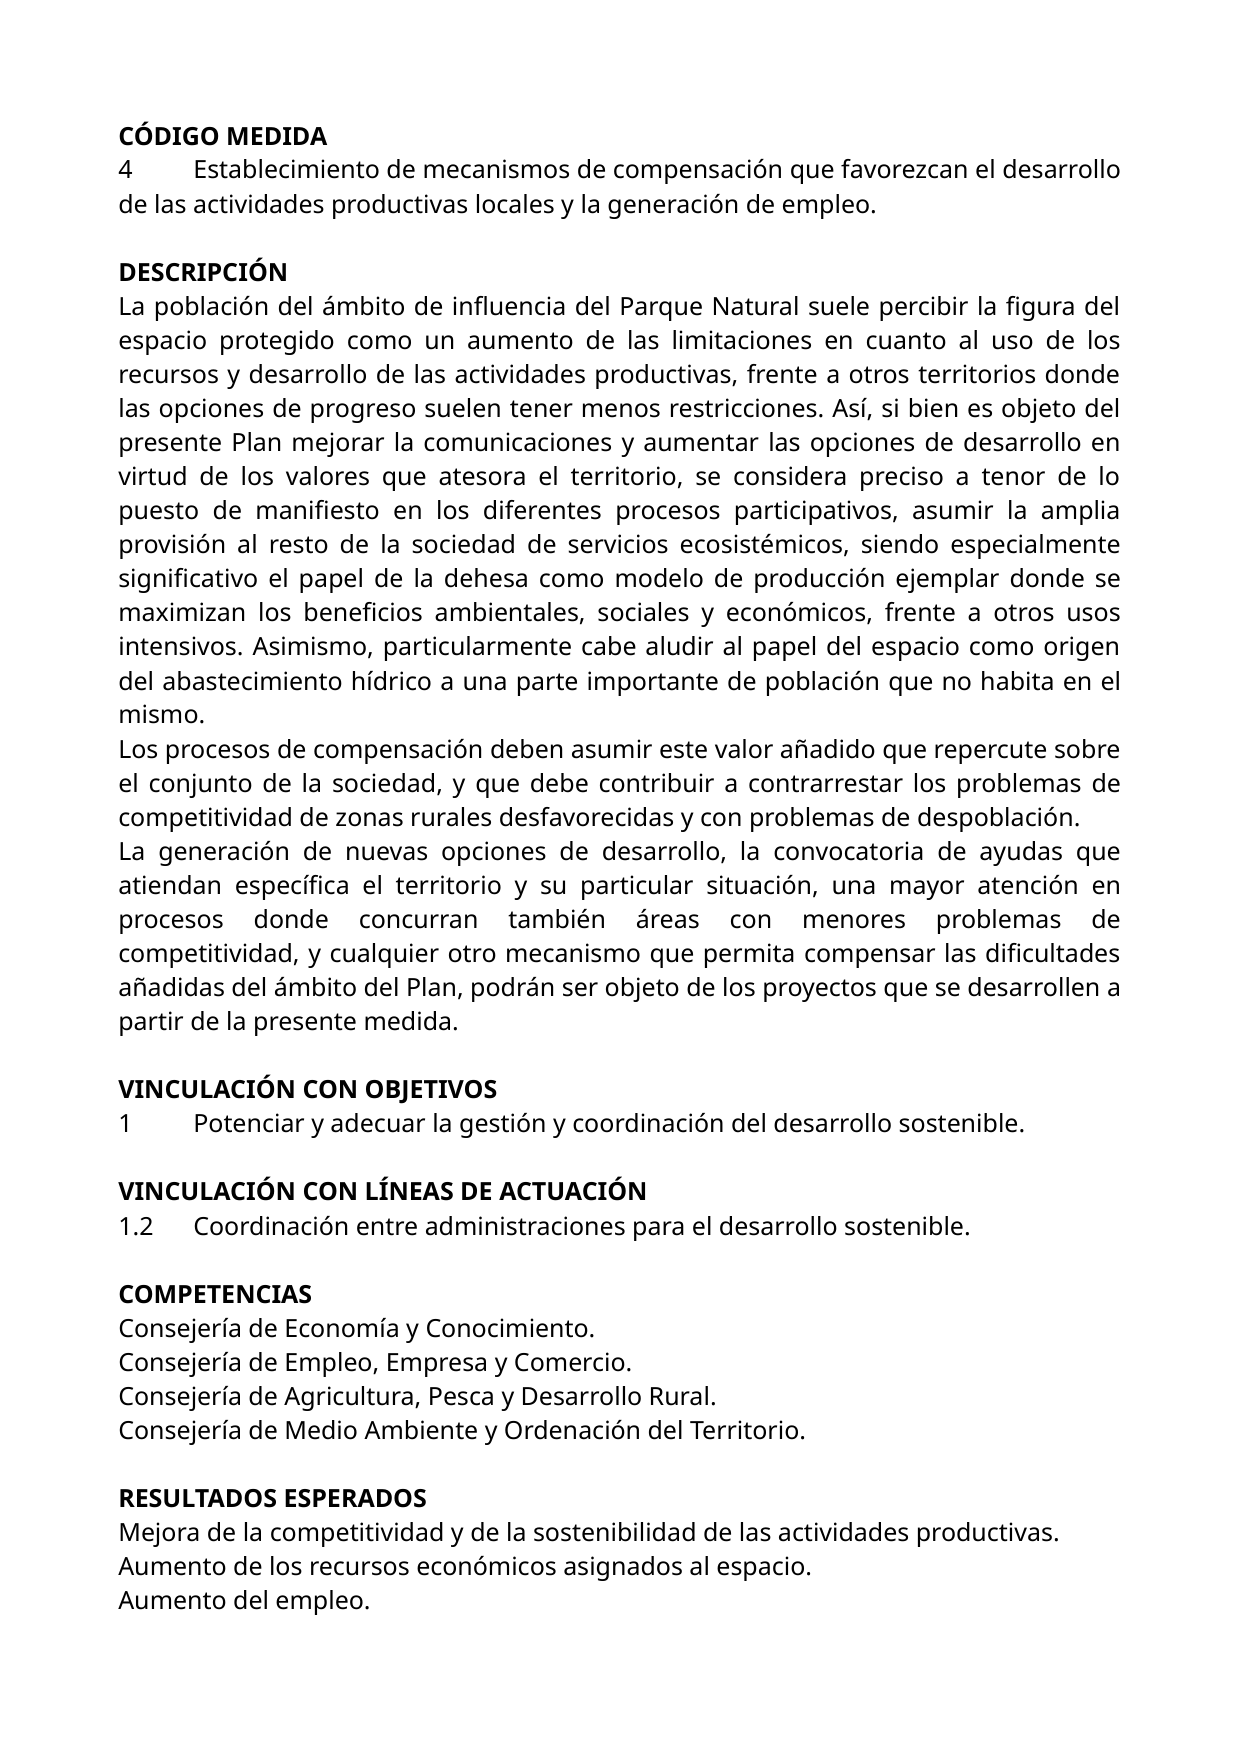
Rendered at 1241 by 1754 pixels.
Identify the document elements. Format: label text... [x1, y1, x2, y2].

text La generación de nuevas opciones de desarrollo, la convocatoria de ayudas que atiendan específica el territorio y su particular situación, una mayor atención en procesos donde concurran también áreas con menores problemas de competitividad, y cualquier otro mecanismo que permita compensar las dificultades añadidas del ámbito del Plan, podrán ser objeto de los proyectos que se desarrollen a partir de la presente medida. [118, 833, 1122, 1038]
text DESCRIPCIÓN [118, 254, 1122, 288]
text Los procesos de compensación deben asumir este valor añadido que repercute sobre el conjunto de la sociedad, y que debe contribuir a contrarrestar los problemas de competitividad de zonas rurales desfavorecidas y con problemas de despoblación. [118, 731, 1122, 833]
text Consejería de Agricultura, Pesca y Desarrollo Rural. [118, 1378, 1122, 1412]
text Consejería de Economía y Conocimiento. [118, 1310, 1122, 1344]
text Aumento del empleo. [118, 1583, 1122, 1617]
text Mejora de la competitividad y de la sostenibilidad de las actividades productivas. [118, 1515, 1122, 1549]
text CÓDIGO MEDIDA [118, 118, 1122, 152]
text RESULTADOS ESPERADOS [118, 1481, 1122, 1515]
text 1 Potenciar y adecuar la gestión y coordinación del desarrollo sostenible. [118, 1106, 1122, 1140]
text Aumento de los recursos económicos asignados al espacio. [118, 1549, 1122, 1583]
text La población del ámbito de influencia del Parque Natural suele percibir la figura del espacio protegido como un aumento de las limitaciones en cuanto al uso de los recursos y desarrollo de las actividades productivas, frente a otros territorios donde las opciones de progreso suelen tener menos restricciones. Así, si bien es objeto del presente Plan mejorar la comunicaciones y aumentar las opciones de desarrollo en virtud de los valores que atesora el territorio, se considera preciso a tenor de lo puesto de manifiesto en los diferentes procesos participativos, asumir la amplia provisión al resto de la sociedad de servicios ecosistémicos, siendo especialmente significativo el papel de la dehesa como modelo de producción ejemplar donde se maximizan los beneficios ambientales, sociales y económicos, frente a otros usos intensivos. Asimismo, particularmente cabe aludir al papel del espacio como origen del abastecimiento hídrico a una parte importante de población que no habita en el mismo. [118, 288, 1122, 731]
text Consejería de Medio Ambiente y Ordenación del Territorio. [118, 1412, 1122, 1447]
text 4 Establecimiento de mecanismos de compensación que favorezcan el desarrollo de las actividades productivas locales y la generación de empleo. [118, 152, 1122, 220]
text VINCULACIÓN CON LÍNEAS DE ACTUACIÓN [118, 1174, 1122, 1208]
text 1.2 Coordinación entre administraciones para el desarrollo sostenible. [118, 1208, 1122, 1242]
text VINCULACIÓN CON OBJETIVOS [118, 1072, 1122, 1106]
text COMPETENCIAS [118, 1276, 1122, 1310]
text Consejería de Empleo, Empresa y Comercio. [118, 1344, 1122, 1378]
